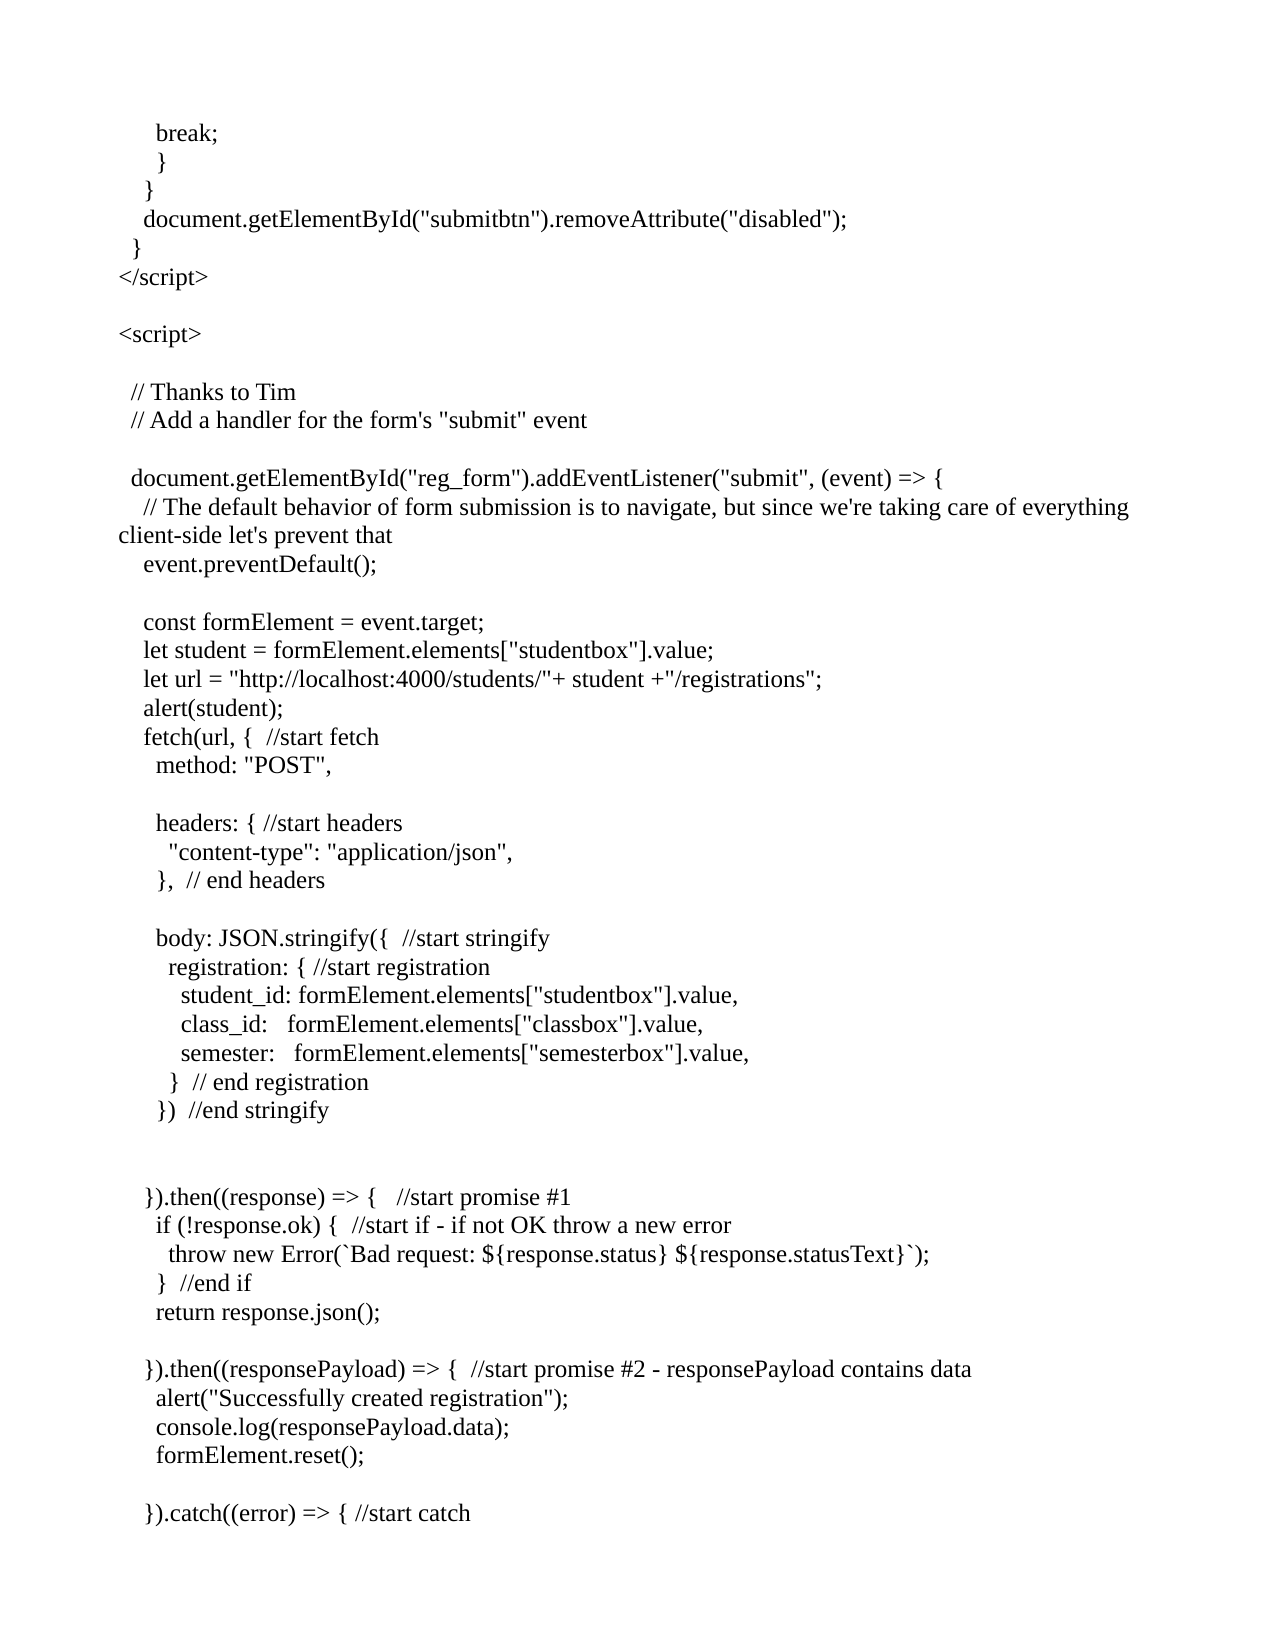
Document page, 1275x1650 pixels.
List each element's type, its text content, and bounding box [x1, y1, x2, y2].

text alert("Successfully created registration"); [118, 1383, 1157, 1412]
text fetch(url, { //start fetch [118, 722, 1157, 751]
text registration: { //start registration [118, 952, 1157, 981]
text return response.json(); [118, 1297, 1157, 1326]
text }, // end headers [118, 866, 1157, 894]
text const formElement = event.target; [118, 607, 1157, 636]
text } // end registration [118, 1067, 1157, 1096]
text // Add a handler for the form's "submit" event [118, 406, 1157, 434]
text headers: { //start headers [118, 808, 1157, 837]
text class_id: formElement.elements["classbox"].value, [118, 1009, 1157, 1038]
text throw new Error(`Bad request: ${response.status} ${response.statusText}`); [118, 1239, 1157, 1268]
text }).then((response) => { //start promise #1 [118, 1182, 1157, 1211]
text formElement.reset(); [118, 1441, 1157, 1469]
text alert(student); [118, 693, 1157, 722]
text }) //end stringify [118, 1096, 1157, 1124]
text }).then((responsePayload) => { //start promise #2 - responsePayload contains data [118, 1354, 1157, 1383]
text } [118, 233, 1157, 262]
text let student = formElement.elements["studentbox"].value; [118, 636, 1157, 664]
text document.getElementById("reg_form").addEventListener("submit", (event) => { [118, 463, 1157, 492]
text </script> [118, 262, 1157, 291]
text <script> [118, 319, 1157, 348]
text semester: formElement.elements["semesterbox"].value, [118, 1038, 1157, 1067]
text method: "POST", [118, 751, 1157, 779]
text document.getElementById("submitbtn").removeAttribute("disabled"); [118, 204, 1157, 233]
text if (!response.ok) { //start if - if not OK throw a new error [118, 1211, 1157, 1239]
text // The default behavior of form submission is to navigate, but since we're taking care of everything client-side let's prevent that [118, 492, 1157, 549]
text // Thanks to Tim [118, 377, 1157, 406]
text body: JSON.stringify({ //start stringify [118, 923, 1157, 952]
text } [118, 176, 1157, 204]
text event.preventDefault(); [118, 549, 1157, 578]
text console.log(responsePayload.data); [118, 1412, 1157, 1441]
text } //end if [118, 1268, 1157, 1297]
text } [118, 147, 1157, 176]
text let url = "http://localhost:4000/students/"+ student +"/registrations"; [118, 664, 1157, 693]
text }).catch((error) => { //start catch [118, 1498, 1157, 1527]
text break; [118, 118, 1157, 147]
text student_id: formElement.elements["studentbox"].value, [118, 981, 1157, 1009]
text "content-type": "application/json", [118, 837, 1157, 866]
